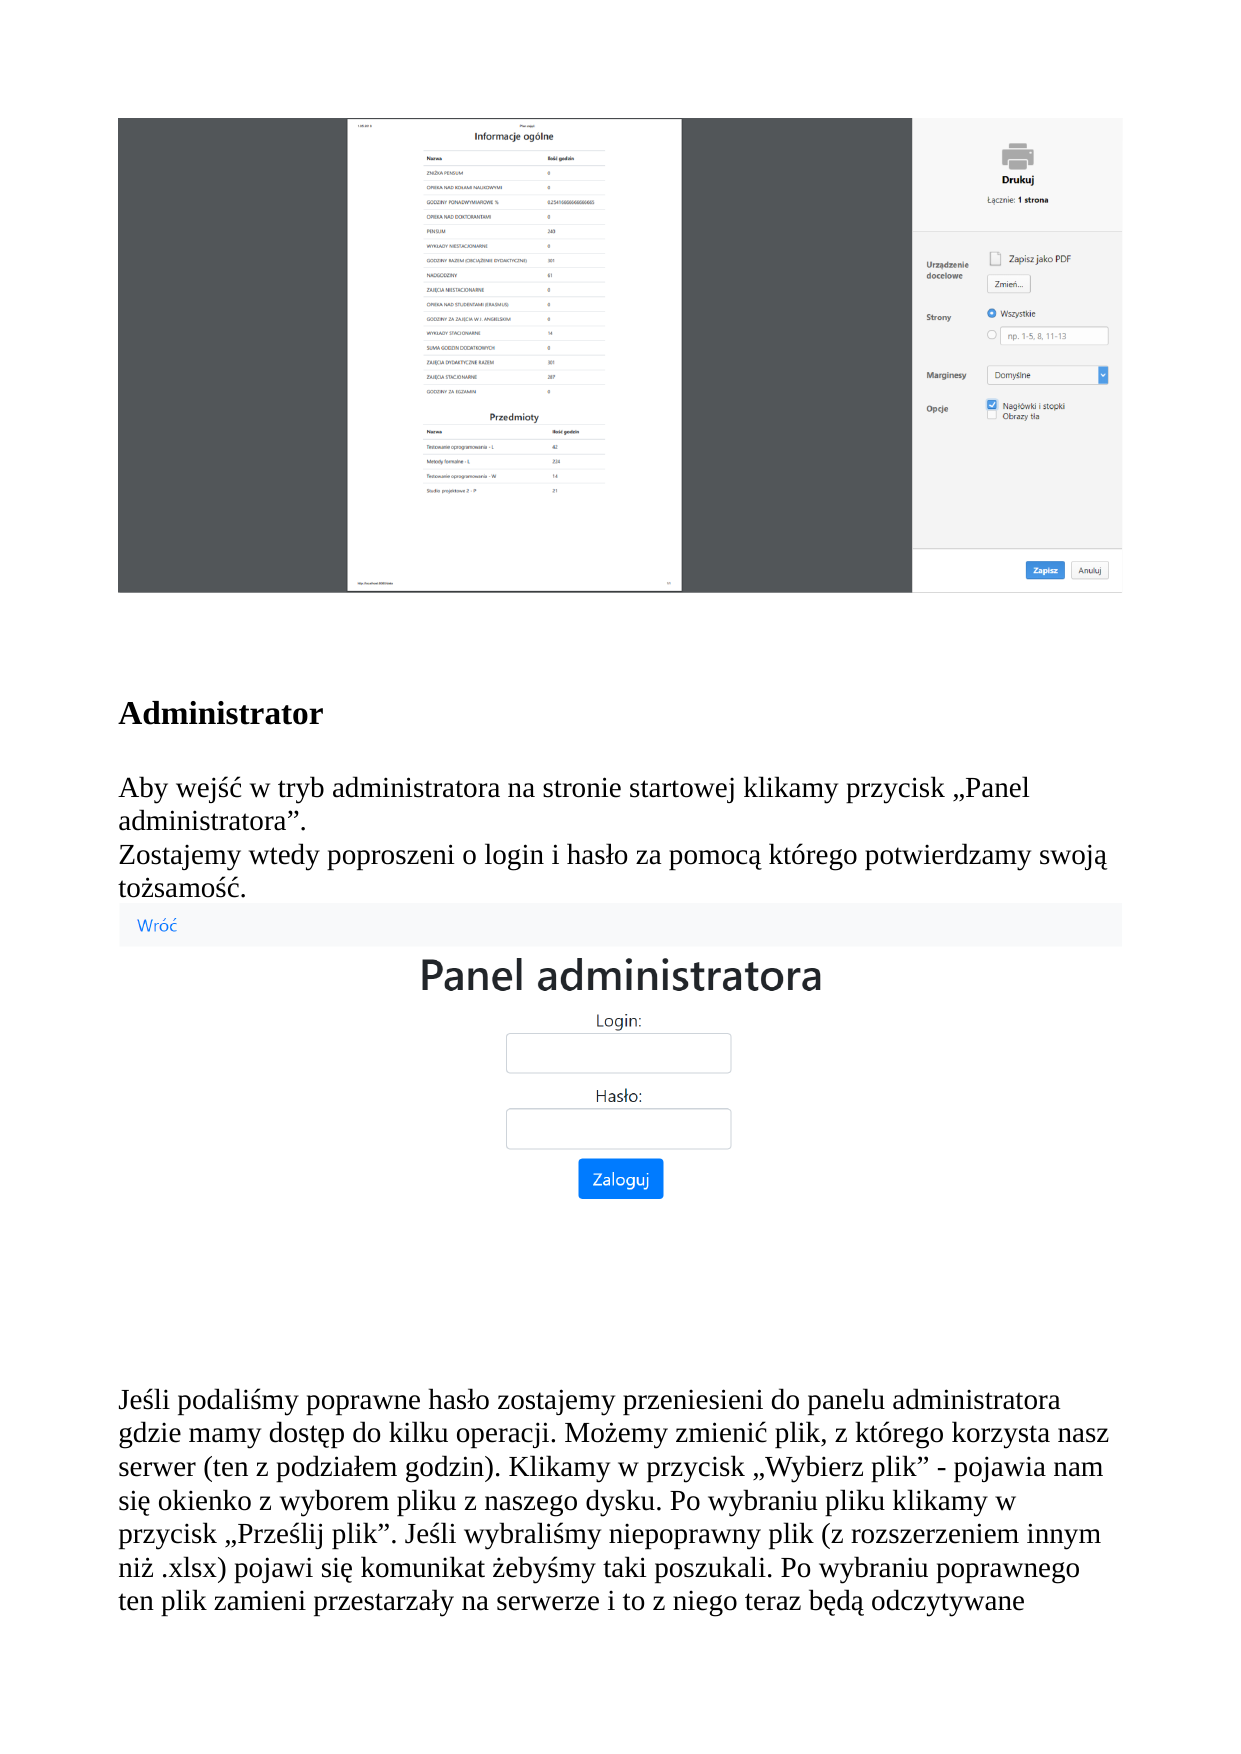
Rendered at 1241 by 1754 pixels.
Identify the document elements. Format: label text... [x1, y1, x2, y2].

text Aby wejść w tryb administratora na stronie startowej klikamy przycisk „Panel administratora”. [118, 770, 1122, 837]
text Administrator [118, 693, 1122, 731]
picture [118, 118, 1123, 593]
picture [118, 903, 1123, 1382]
text Jeśli podaliśmy poprawne hasło zostajemy przeniesieni do panelu administratora gdzie mamy dostęp do kilku operacji. Możemy zmienić plik, z którego korzysta nasz serwer (ten z podziałem godzin). Klikamy w przycisk „Wybierz plik” - pojawia nam się okienko z wyborem pliku z naszego dysku. Po wybraniu pliku klikamy w przycisk „Prześlij plik”. Jeśli wybraliśmy niepoprawny plik (z rozszerzeniem innym niż .xlsx) pojawi się komunikat żebyśmy taki poszukali. Po wybraniu poprawnego ten plik zamieni przestarzały na serwerze i to z niego teraz będą odczytywane [118, 1382, 1122, 1617]
text Zostajemy wtedy poproszeni o login i hasło za pomocą którego potwierdzamy swoją tożsamość. [118, 837, 1122, 903]
